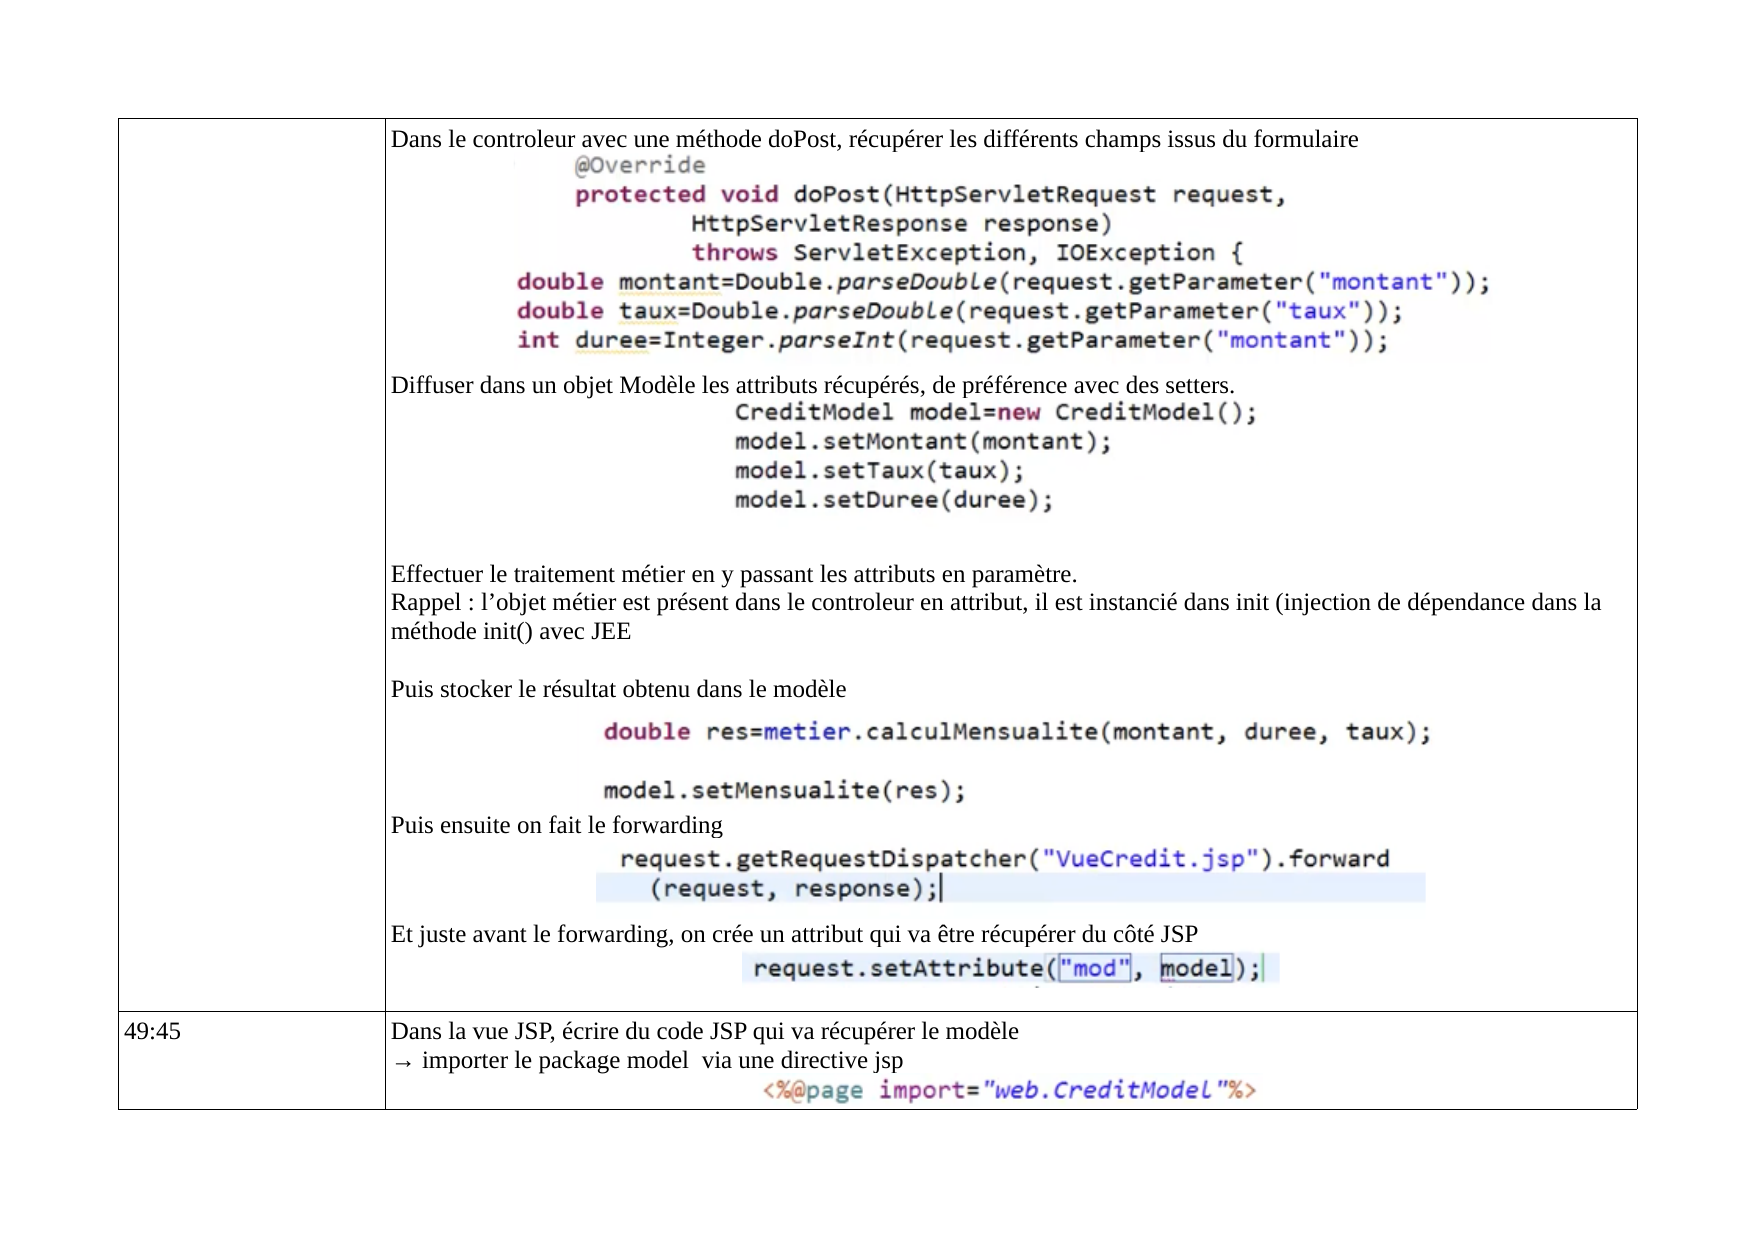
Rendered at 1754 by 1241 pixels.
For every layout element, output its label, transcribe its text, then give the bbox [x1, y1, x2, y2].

picture [513, 152, 1508, 370]
table_cell Dans le controleur avec une méthode doPost, récupérer les différents champs issus du formulaire Diffuser dans un objet Modèle les attributs récupérés, de préférence avec des setters. Effectuer le traitement métier en y passant les attributs en paramètre. Rappel : l’objet métier est présent dans le controleur en attribut, il est instancié dans init (injection de dépendance dans la méthode init() avec JEE Puis stocker le résultat obtenu dans le modèle Puis ensuite on fait le forwarding Et juste avant le forwarding, on crée un attribut qui va être récupérer du côté JSP [386, 119, 1637, 1011]
picture [758, 1073, 1264, 1107]
table_cell [119, 119, 385, 1011]
picture [596, 838, 1426, 919]
picture [742, 947, 1280, 988]
table_cell Dans la vue JSP, écrire du code JSP qui va récupérer le modèle → importer le package model via une directive jsp [386, 1012, 1637, 1108]
table_cell 49:45 [119, 1012, 385, 1108]
picture [724, 398, 1298, 530]
picture [577, 702, 1445, 811]
